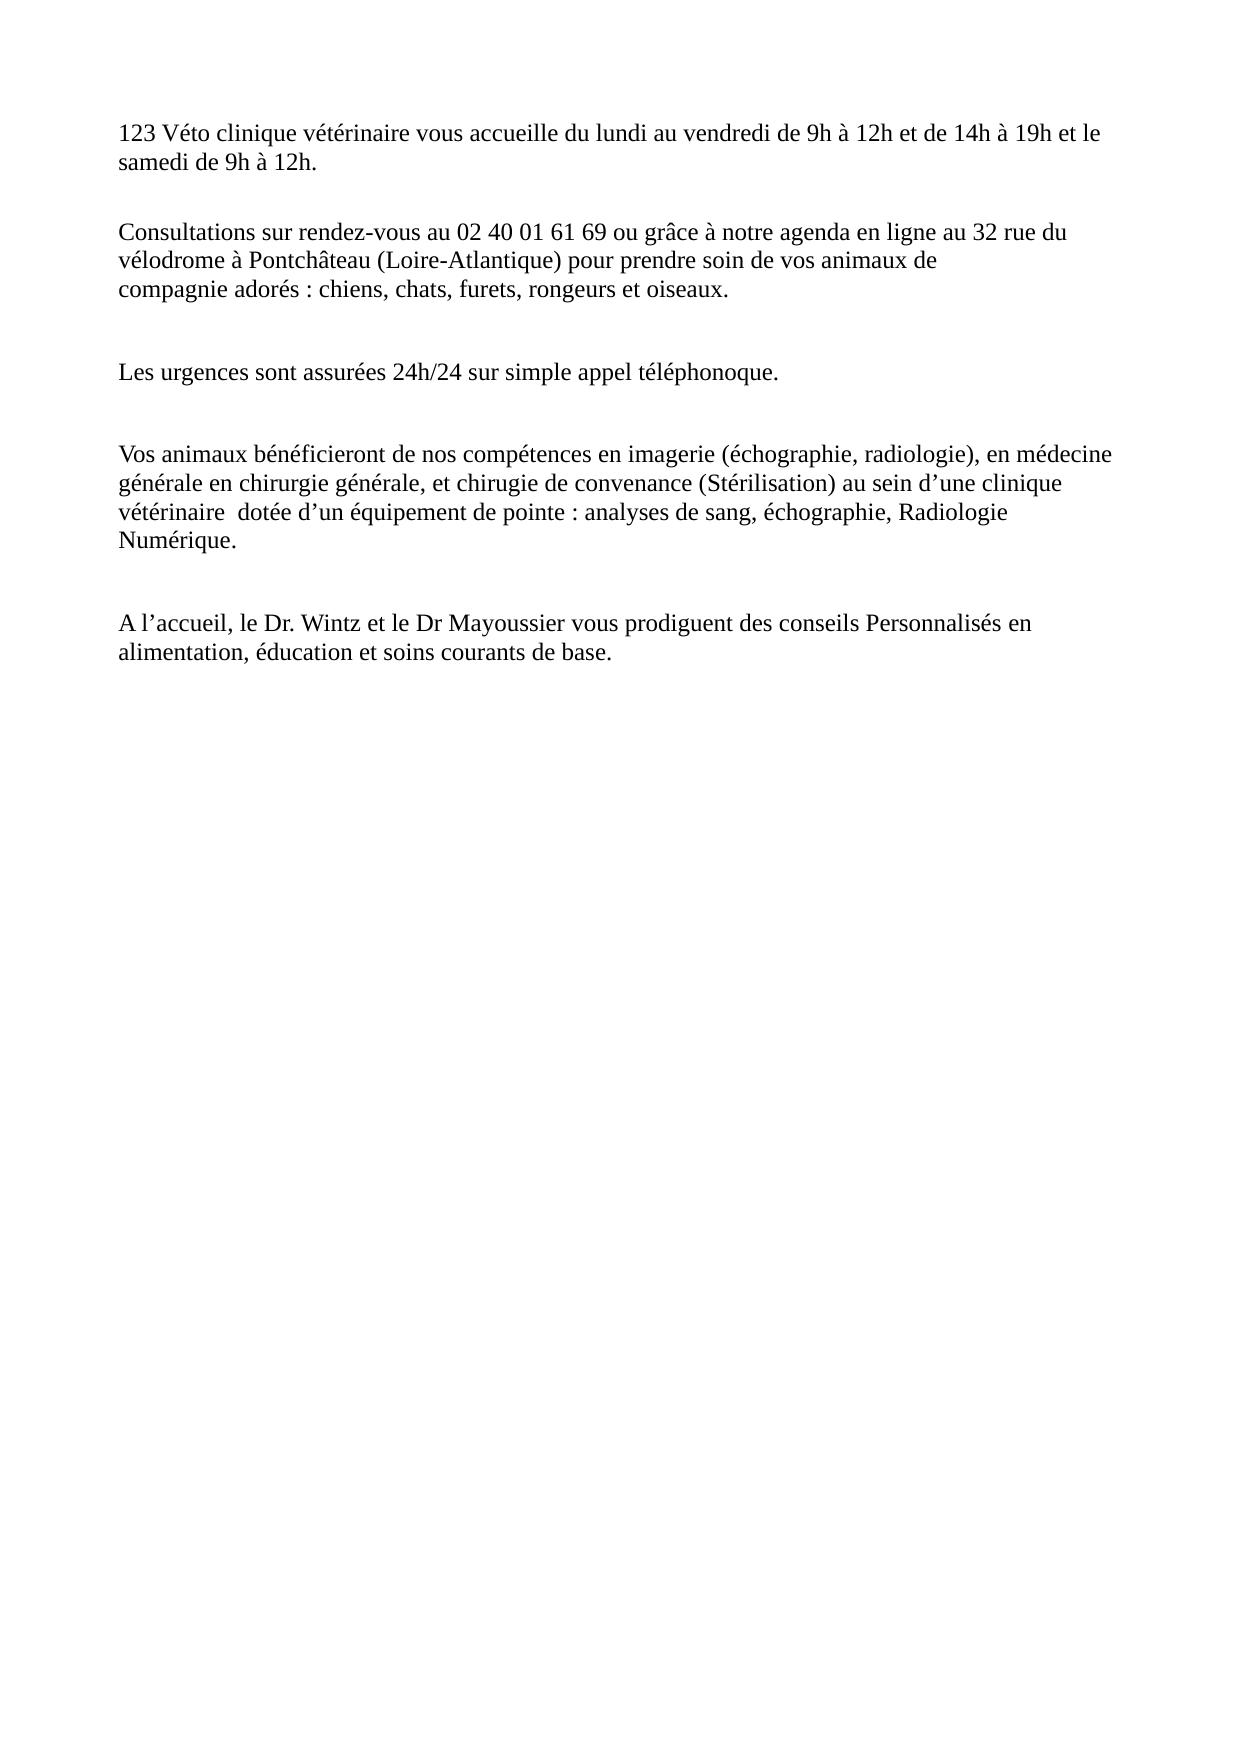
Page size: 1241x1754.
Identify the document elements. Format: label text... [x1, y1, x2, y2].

text A l’accueil, le Dr. Wintz et le Dr Mayoussier vous prodiguent des conseils Personnalisés en alimentation, éducation et soins courants de base. [118, 608, 1122, 666]
text Consultations sur rendez-vous au 02 40 01 61 69 ou grâce à notre agenda en ligne au 32 rue du vélodrome à Pontchâteau (Loire-Atlantique) pour prendre soin de vos animaux de compagnie adorés : chiens, chats, furets, rongeurs et oiseaux. [118, 217, 1122, 303]
text Vos animaux bénéficieront de nos compétences en imagerie (échographie, radiologie), en médecine générale en chirurgie générale, et chirugie de convenance (Stérilisation) au sein d’une clinique vétérinaire dotée d’un équipement de pointe : analyses de sang, échographie, Radiologie Numérique. [118, 439, 1122, 554]
text 123 Véto clinique vétérinaire vous accueille du lundi au vendredi de 9h à 12h et de 14h à 19h et le samedi de 9h à 12h. [118, 118, 1122, 176]
text Les urgences sont assurées 24h/24 sur simple appel téléphonoque. [118, 357, 1122, 386]
